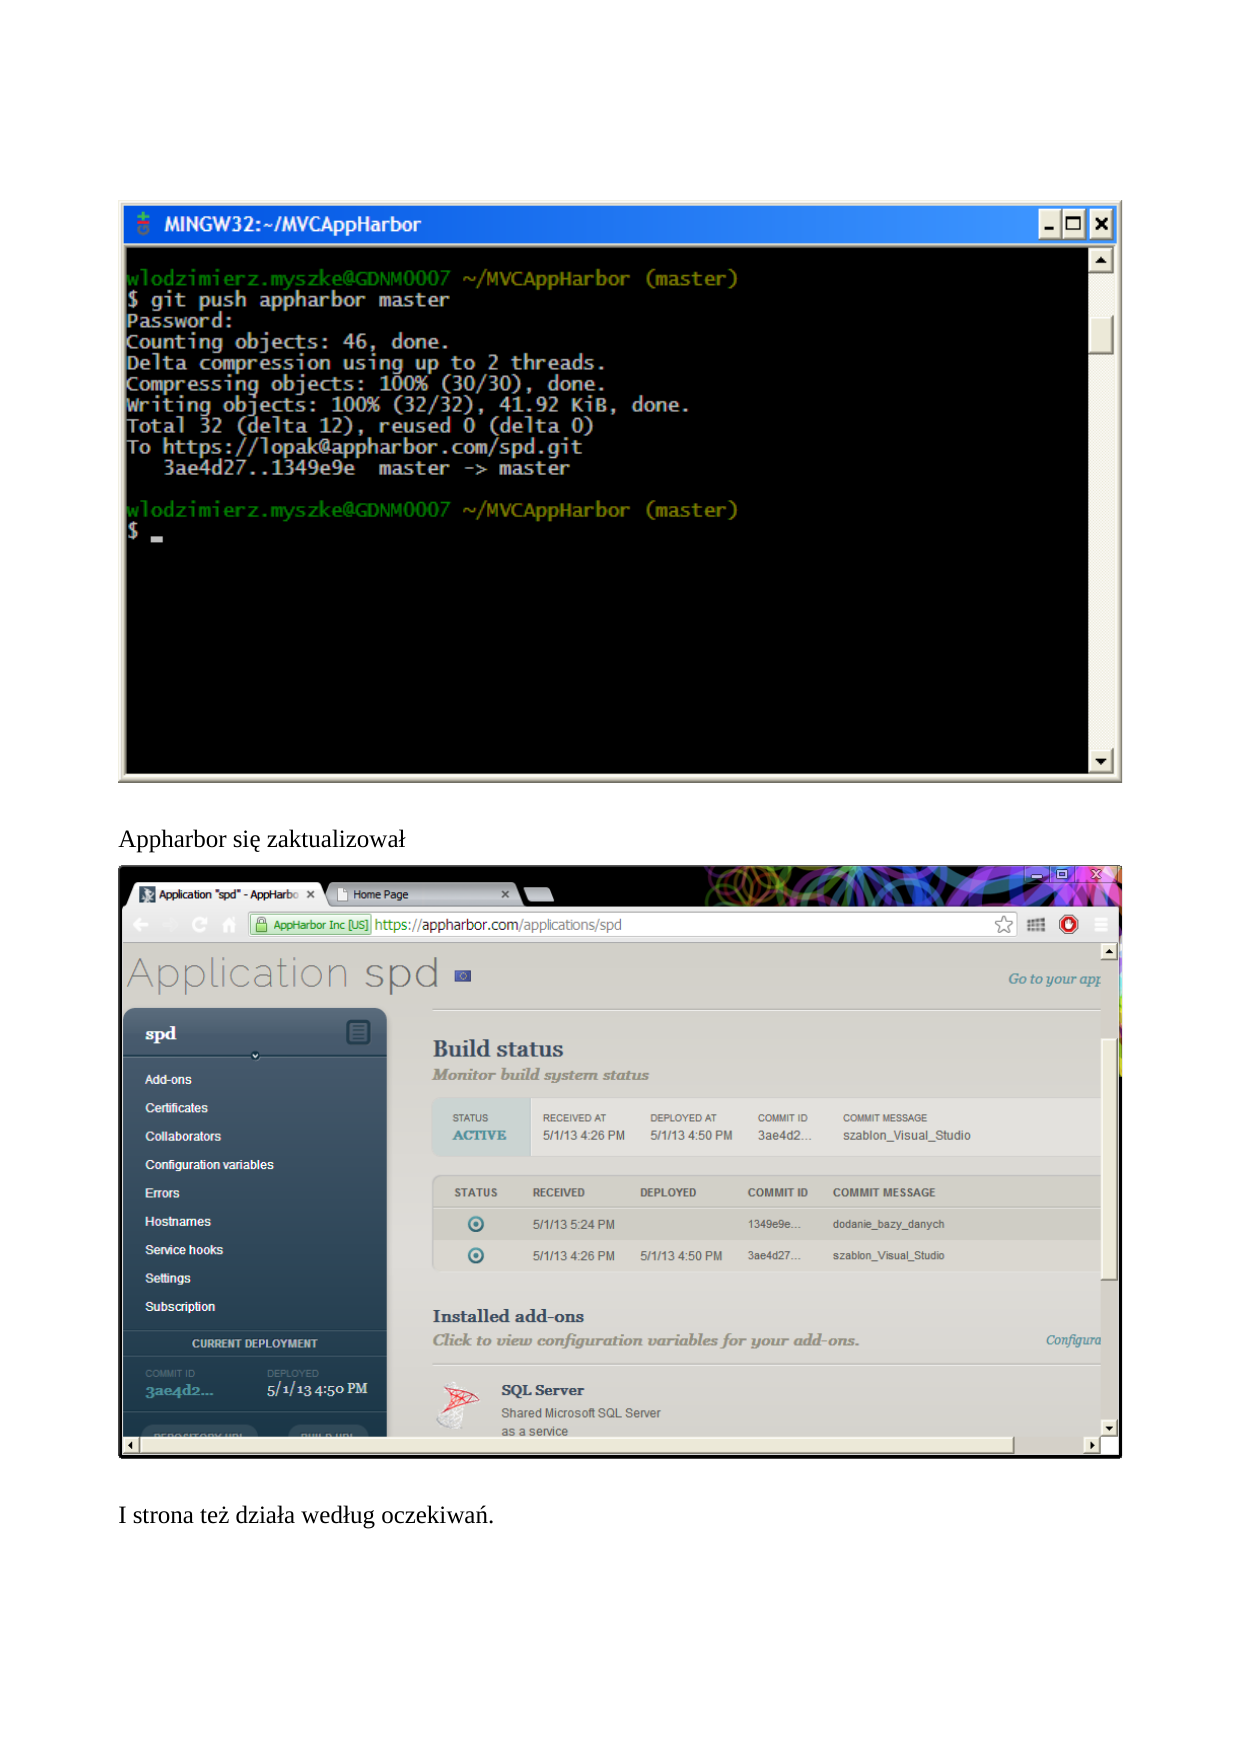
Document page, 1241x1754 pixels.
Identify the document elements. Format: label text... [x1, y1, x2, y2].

picture [118, 865, 1123, 1459]
picture [118, 200, 1123, 783]
text Appharbor się zaktualizował [118, 824, 1122, 853]
text I strona też działa według oczekiwań. [118, 1500, 1122, 1529]
